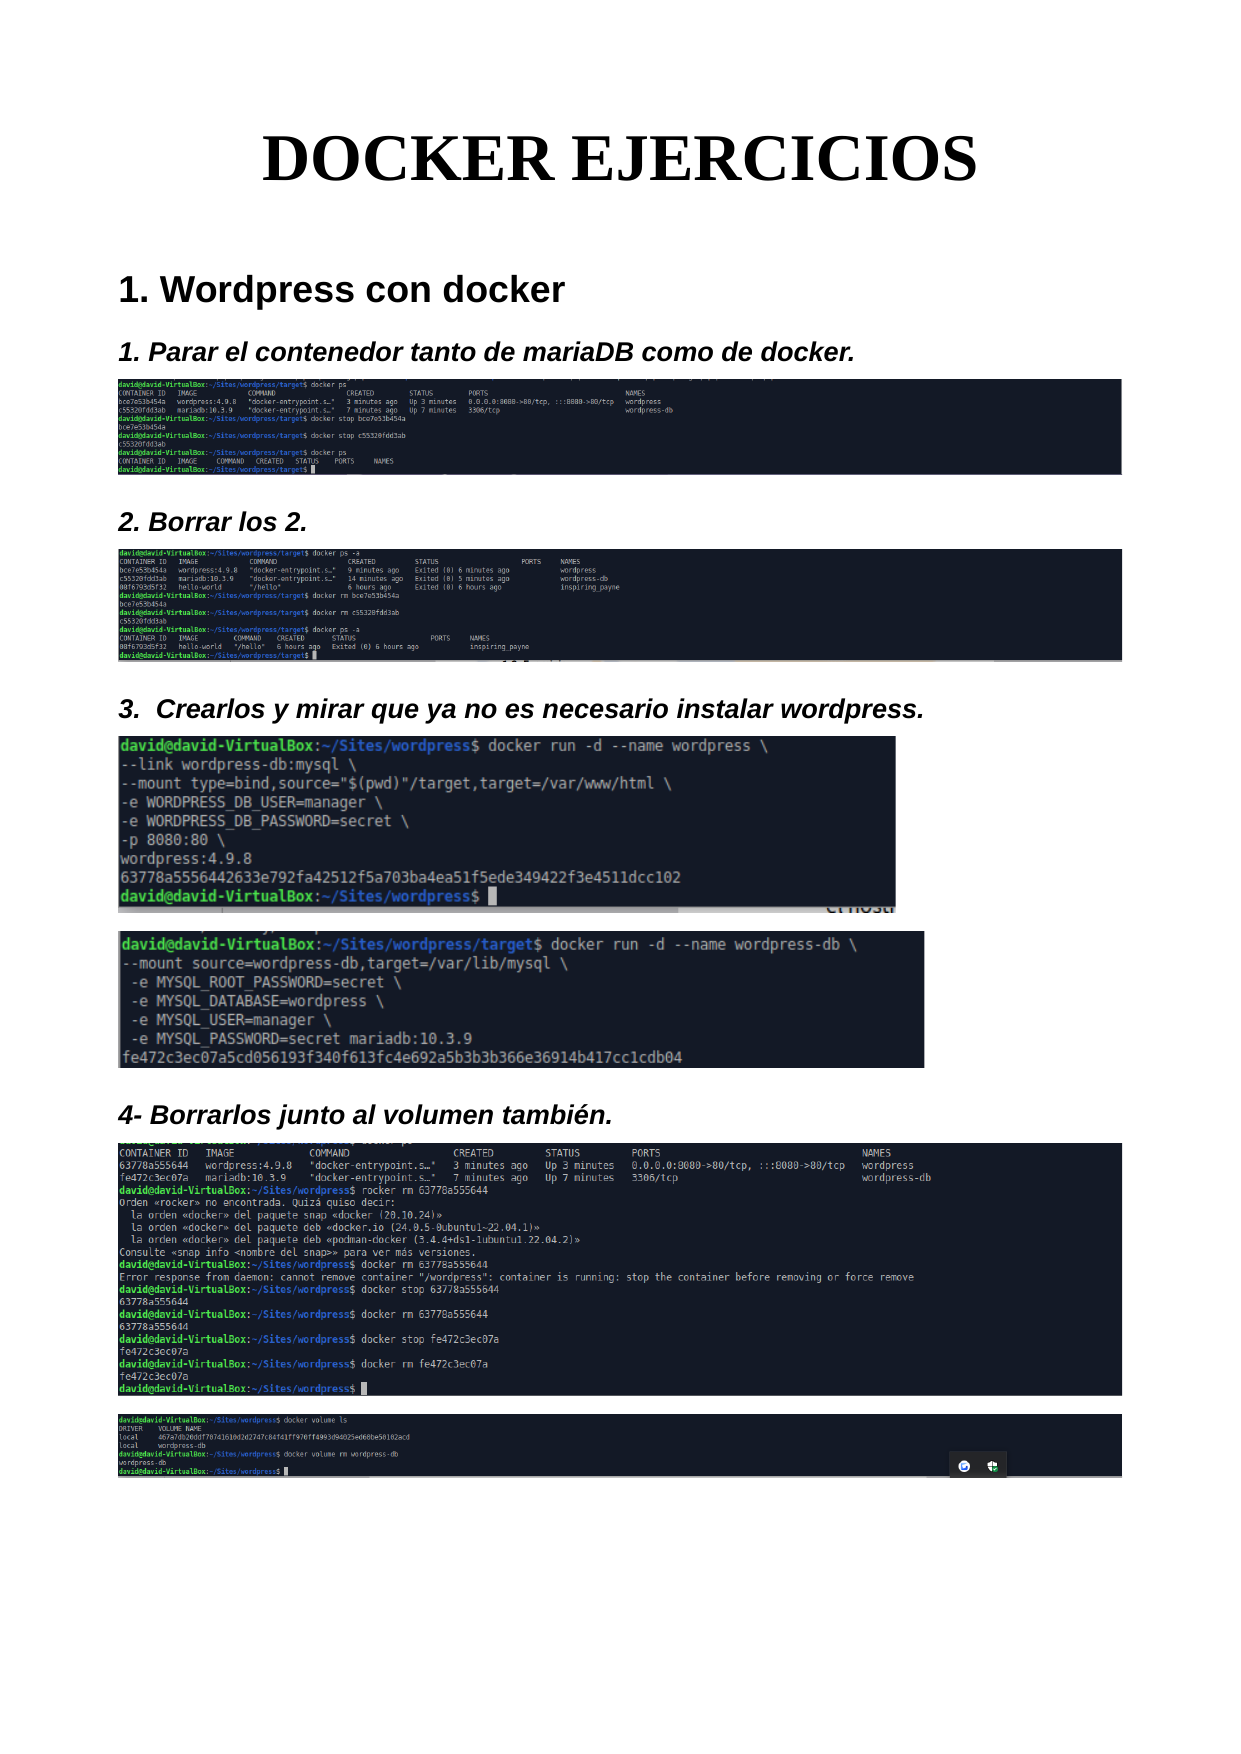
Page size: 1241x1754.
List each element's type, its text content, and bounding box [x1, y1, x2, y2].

picture [118, 1414, 1123, 1478]
subtitle 2. Borrar los 2. [118, 506, 1122, 537]
subtitle 1. Parar el contenedor tanto de mariaDB como de docker. [118, 336, 1122, 367]
picture [118, 379, 1123, 475]
subtitle 1. Wordpress con docker [118, 267, 1122, 311]
picture [118, 1143, 1123, 1396]
picture [118, 549, 1123, 662]
subtitle 3. Crearlos y mirar que ya no es necesario instalar wordpress. [118, 693, 1122, 724]
picture [118, 931, 925, 1068]
picture [118, 736, 896, 913]
text DOCKER EJERCICIOS [118, 118, 1122, 195]
subtitle 4- Borrarlos junto al volumen también. [118, 1099, 1122, 1131]
